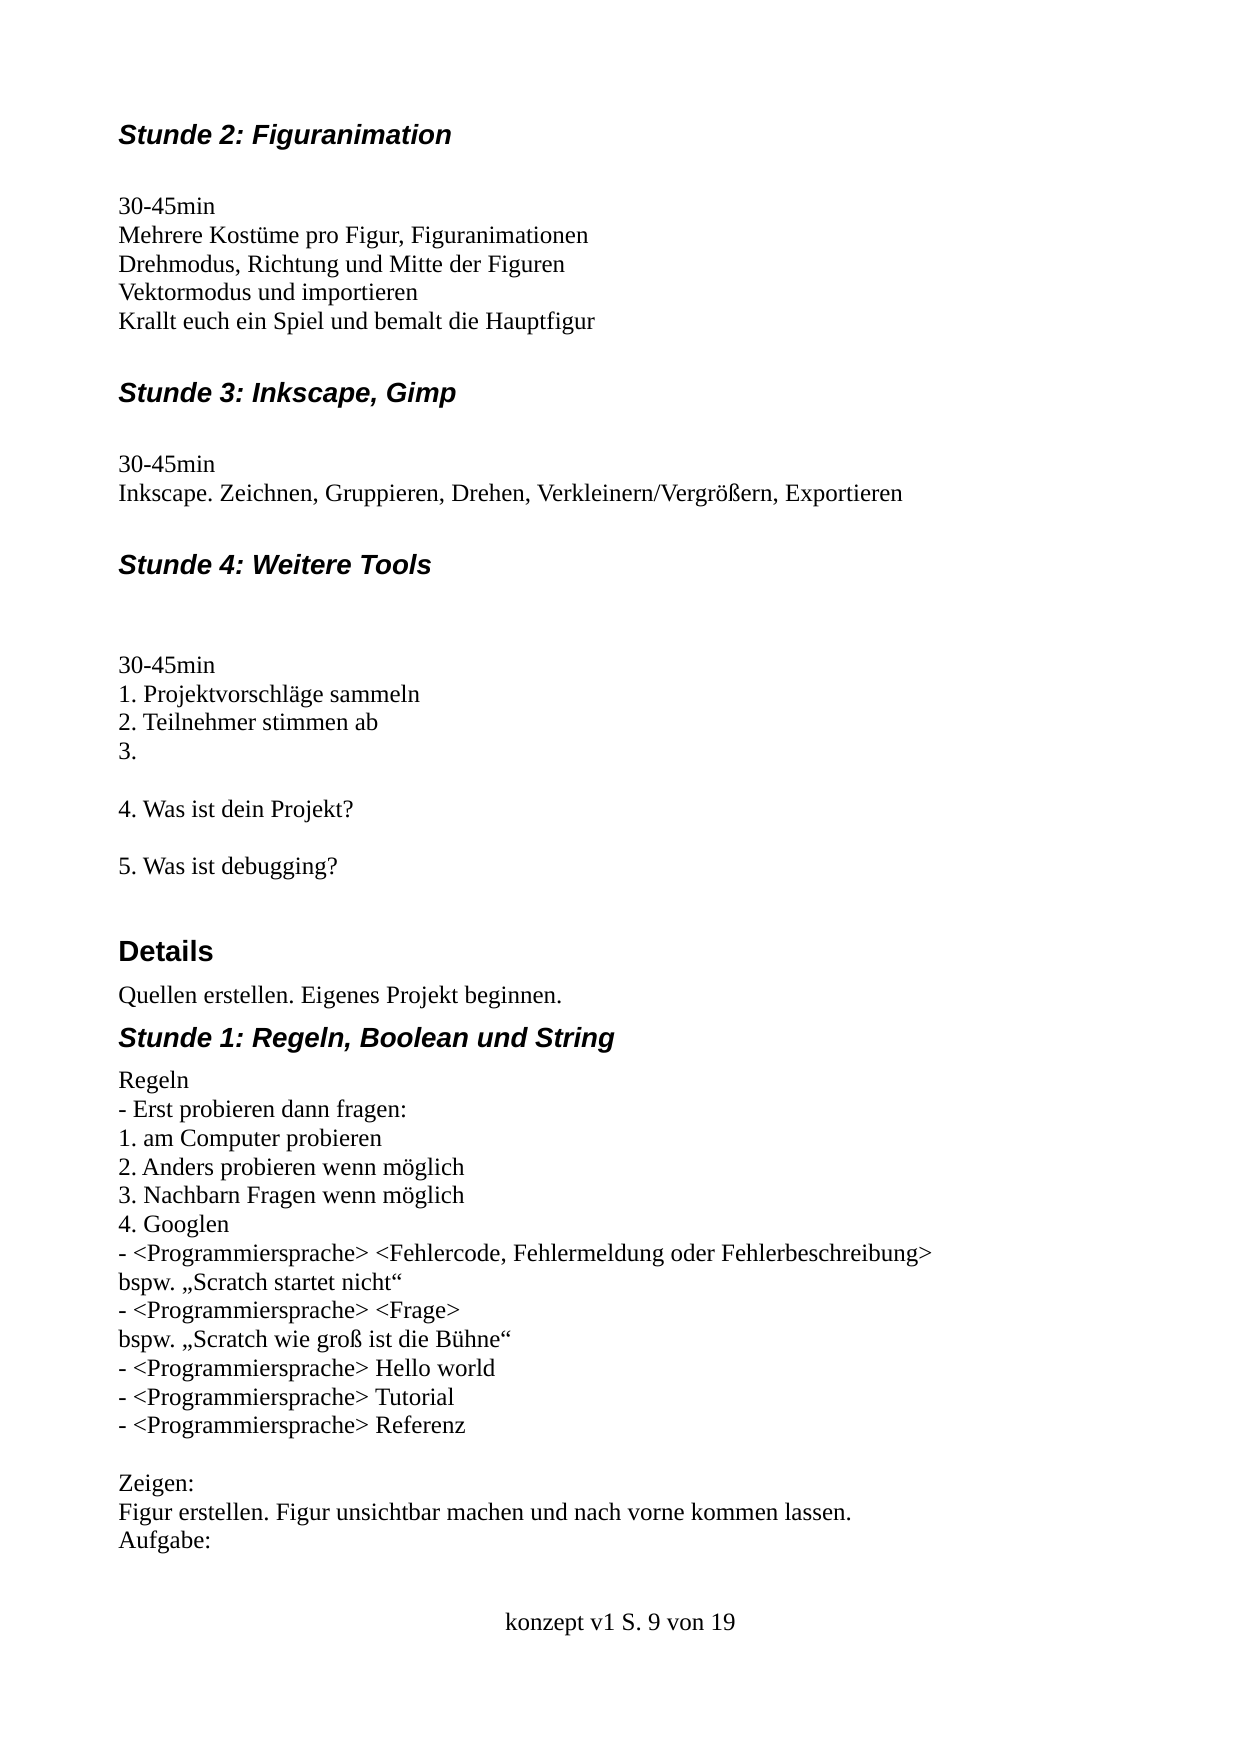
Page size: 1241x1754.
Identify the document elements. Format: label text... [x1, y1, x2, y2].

text Mehrere Kostüme pro Figur, Figuranimationen [118, 220, 1122, 249]
text Drehmodus, Richtung und Mitte der Figuren [118, 249, 1122, 277]
subtitle Details [118, 934, 1122, 967]
text 4. Was ist dein Projekt? [118, 794, 1122, 822]
subtitle Stunde 2: Figuranimation [118, 118, 1122, 150]
text Inkscape. Zeichnen, Gruppieren, Drehen, Verkleinern/Vergrößern, Exportieren [118, 478, 1122, 507]
text 5. Was ist debugging? [118, 851, 1122, 880]
text Vektormodus und importieren [118, 277, 1122, 306]
text Aufgabe: [118, 1525, 1122, 1554]
text 2. Anders probieren wenn möglich [118, 1152, 1122, 1180]
subtitle Stunde 3: Inkscape, Gimp [118, 376, 1122, 408]
text Zeigen: [118, 1468, 1122, 1497]
text - <Programmiersprache> Tutorial [118, 1382, 1122, 1410]
text 3. [118, 736, 1122, 765]
text - Erst probieren dann fragen: [118, 1094, 1122, 1123]
text 1. Projektvorschläge sammeln [118, 679, 1122, 707]
text Regeln [118, 1065, 1122, 1094]
text 30-45min [118, 650, 1122, 679]
text 1. am Computer probieren [118, 1123, 1122, 1152]
text - <Programmiersprache> Hello world [118, 1353, 1122, 1382]
text 30-45min [118, 191, 1122, 220]
subtitle Stunde 1: Regeln, Boolean und String [118, 1021, 1122, 1053]
subtitle Stunde 4: Weitere Tools [118, 548, 1122, 580]
text bspw. „Scratch startet nicht“ [118, 1267, 1122, 1295]
text 4. Googlen [118, 1209, 1122, 1238]
text Quellen erstellen. Eigenes Projekt beginnen. [118, 980, 1122, 1008]
text - <Programmiersprache> <Frage> [118, 1295, 1122, 1324]
text 2. Teilnehmer stimmen ab [118, 707, 1122, 736]
text 3. Nachbarn Fragen wenn möglich [118, 1180, 1122, 1209]
text Krallt euch ein Spiel und bemalt die Hauptfigur [118, 306, 1122, 335]
text Figur erstellen. Figur unsichtbar machen und nach vorne kommen lassen. [118, 1497, 1122, 1525]
text - <Programmiersprache> Referenz [118, 1410, 1122, 1439]
text - <Programmiersprache> <Fehlercode, Fehlermeldung oder Fehlerbeschreibung> [118, 1238, 1122, 1267]
text 30-45min [118, 449, 1122, 478]
text bspw. „Scratch wie groß ist die Bühne“ [118, 1324, 1122, 1353]
